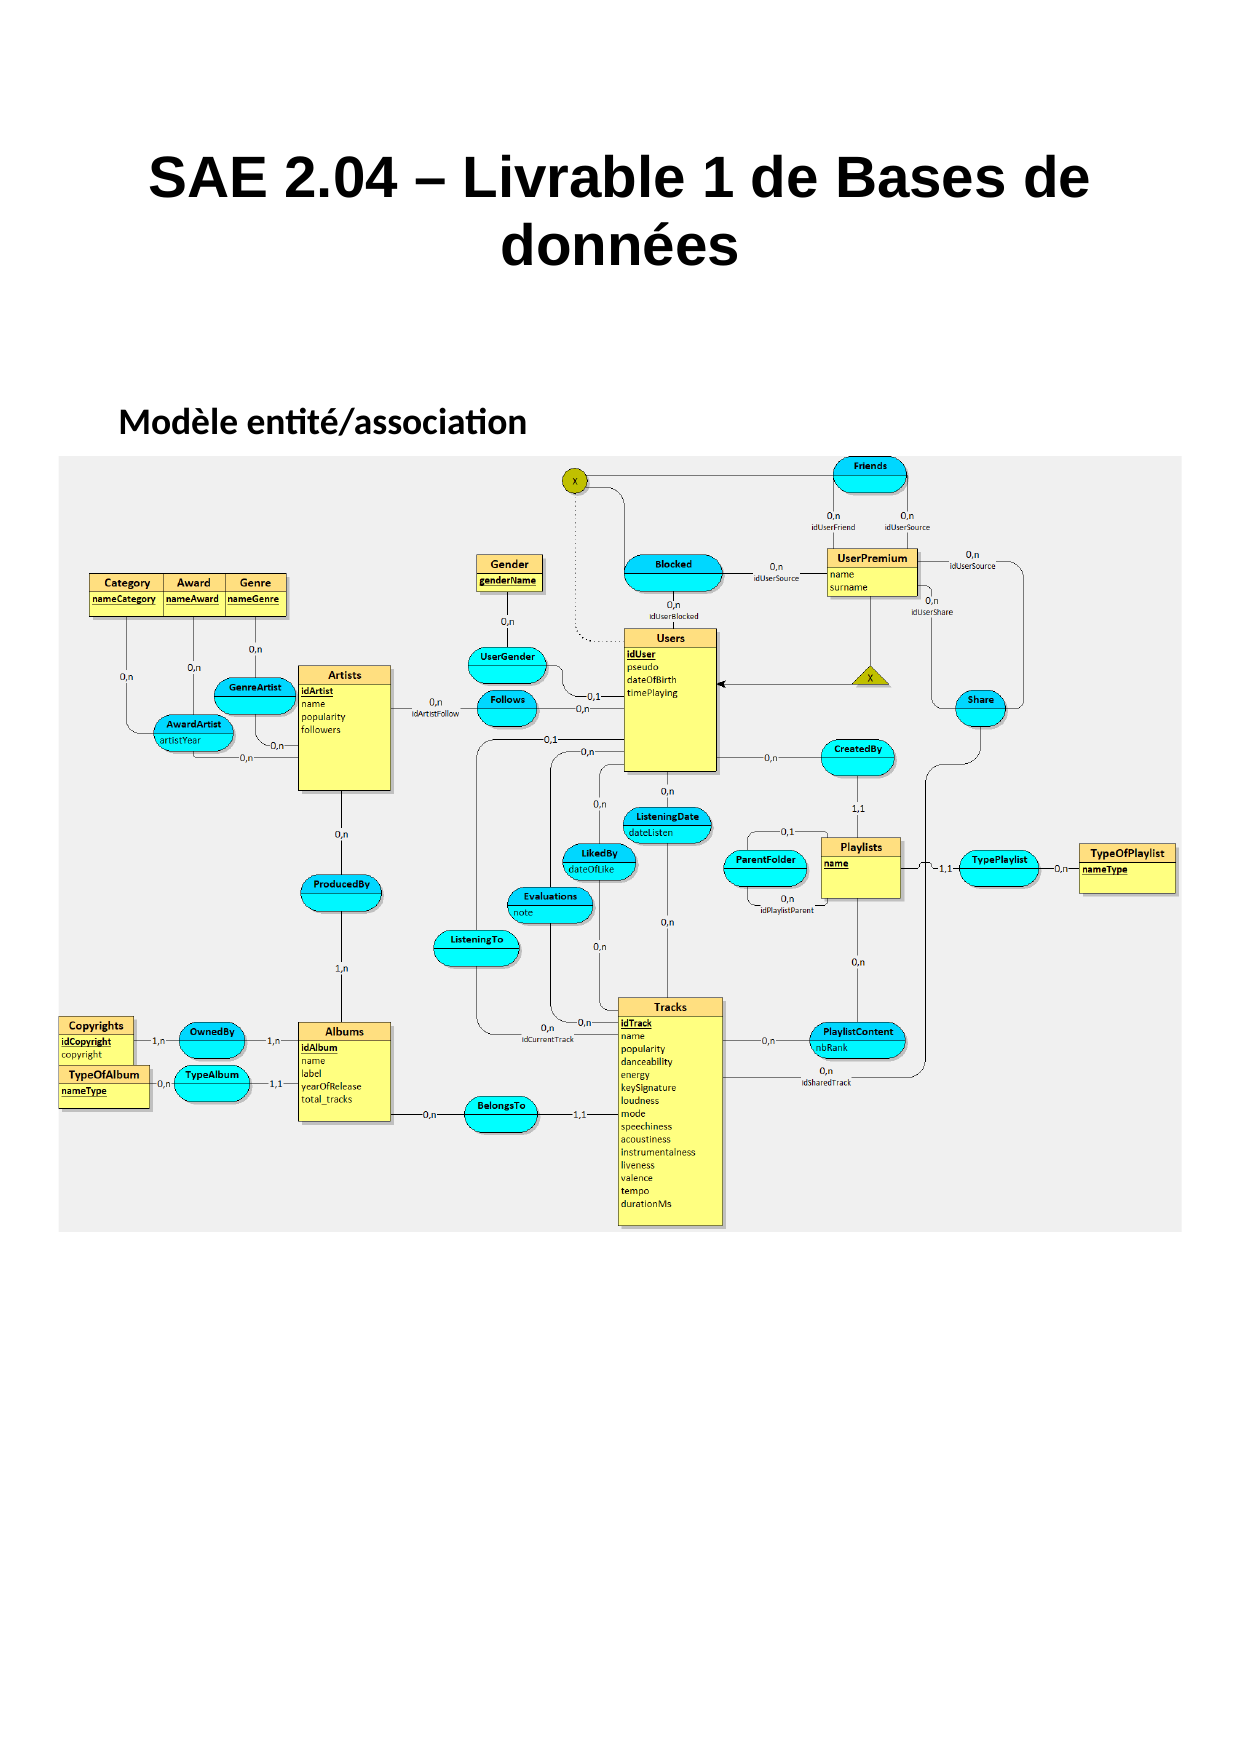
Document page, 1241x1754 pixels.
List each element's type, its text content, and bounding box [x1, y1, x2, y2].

subtitle Modèle entité/association [118, 398, 1122, 444]
title SAE 2.04 – Livrable 1 de Bases de données [118, 143, 1122, 277]
picture [58, 456, 1182, 1232]
